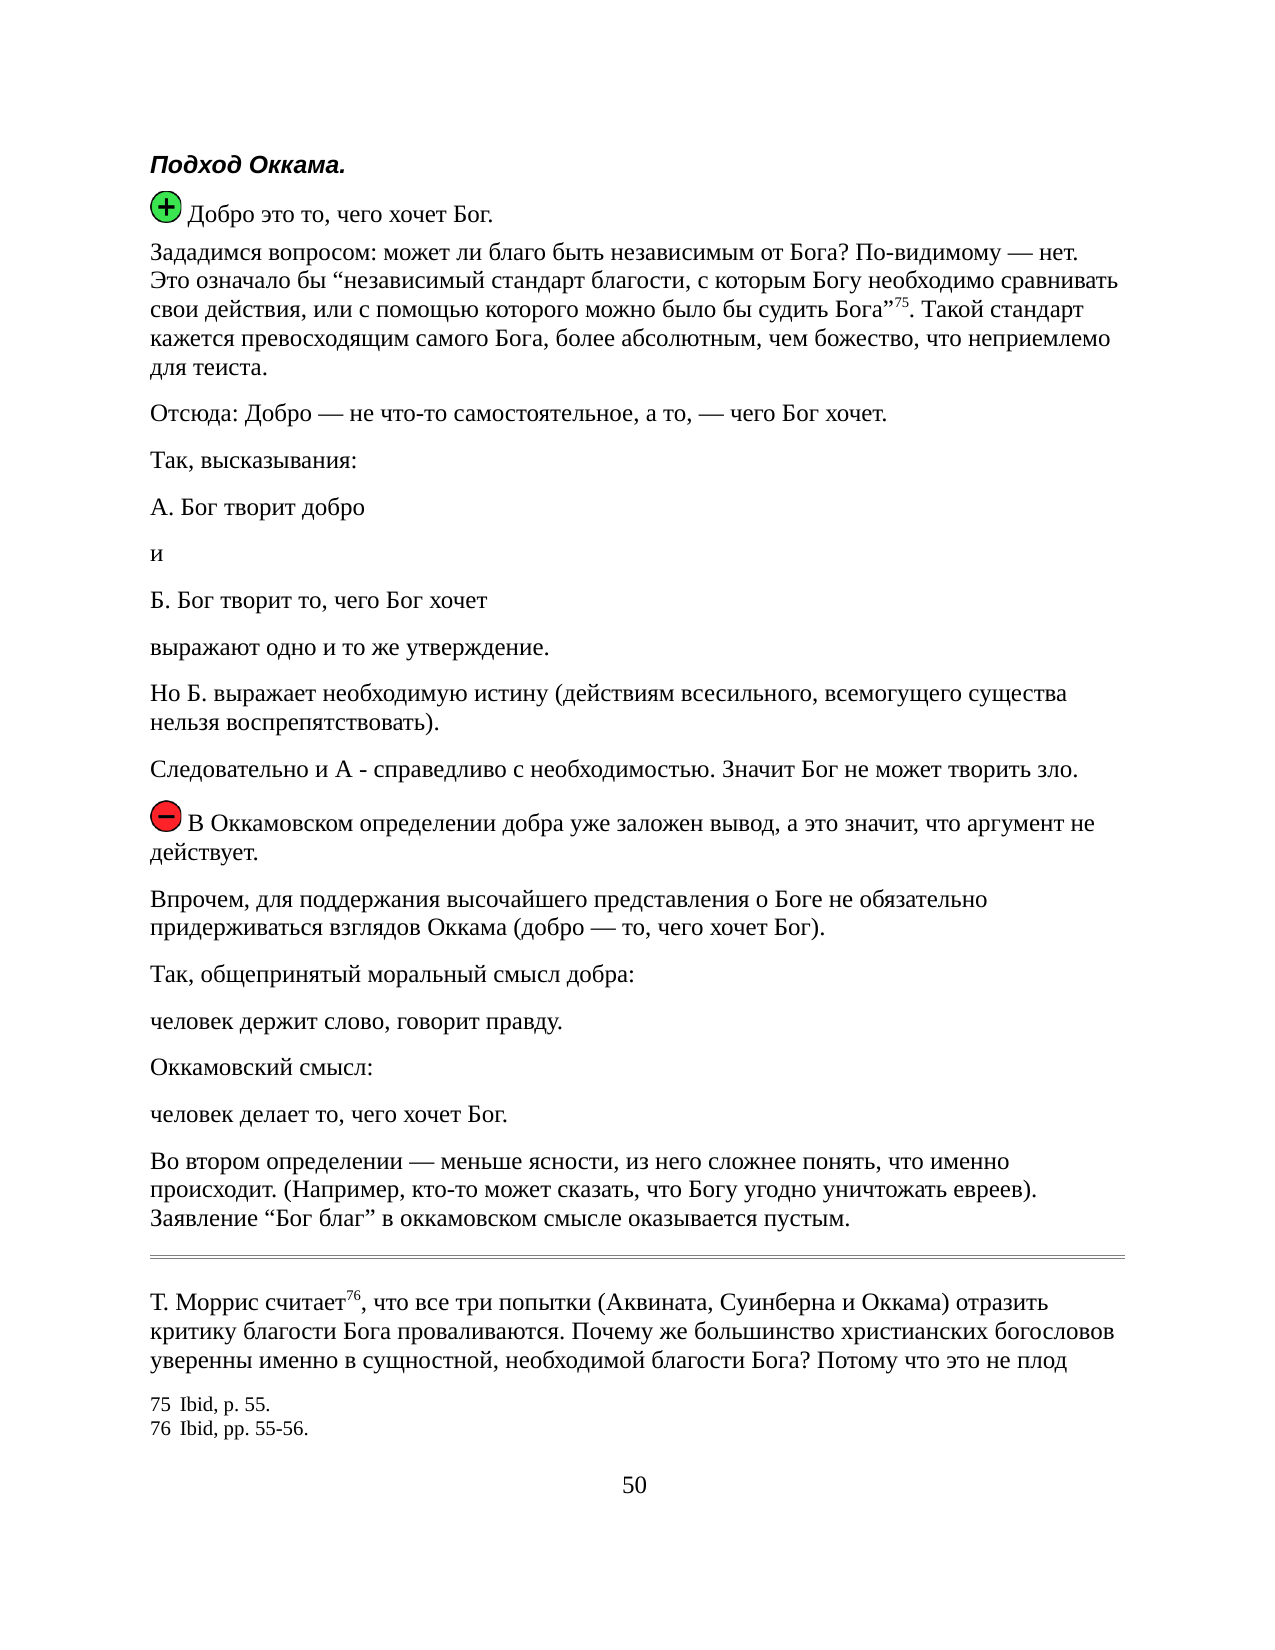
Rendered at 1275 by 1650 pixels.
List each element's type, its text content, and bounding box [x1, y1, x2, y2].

text Зададимся вопросом: может ли благо быть независимым от Бога? По-видимому — нет. Это означало бы “независимый стандарт благости, с которым Богу необходимо сравнивать свои действия, или с помощью которого можно было бы судить Бога”. Такой стандарт кажется превосходящим самого Бога, более абсолютным, чем божество, что неприемлемо для теиста. [150, 237, 1125, 380]
text Ibid, pp. 55-56. [150, 1416, 1125, 1440]
picture [150, 191, 182, 223]
text Б. Бог творит то, чего Бог хочет [150, 585, 1125, 614]
picture [150, 800, 182, 832]
text выражают одно и то же утверждение. [150, 632, 1125, 660]
text Следовательно и А - справедливо с необходимостью. Значит Бог не может творить зло. [150, 754, 1125, 782]
text Добро это то, чего хочет Бог. [150, 191, 1125, 228]
text Отсюда: Добро — не что-то самостоятельное, а то, — чего Бог хочет. [150, 398, 1125, 427]
text Так, общепринятый моральный смысл добра: [150, 959, 1125, 988]
text человек держит слово, говорит правду. [150, 1006, 1125, 1034]
text Оккамовский смысл: [150, 1052, 1125, 1081]
text Но Б. выражает необходимую истину (действиям всесильного, всемогущего существа нельзя воспрепятствовать). [150, 678, 1125, 736]
text Впрочем, для поддержания высочайшего представления о Боге не обязательно придерживаться взглядов Оккама (добро — то, чего хочет Бог). [150, 884, 1125, 941]
text человек делает то, чего хочет Бог. [150, 1099, 1125, 1128]
text Во втором определении — меньше ясности, из него сложнее понять, что именно происходит. (Например, кто-то может сказать, что Богу угодно уничтожать евреев). Заявление “Бог благ” в оккамовском смысле оказывается пустым. [150, 1146, 1125, 1232]
text Ibid, p. 55. [150, 1392, 1125, 1416]
text А. Бог творит добро [150, 492, 1125, 520]
text Т. Моррис считает, что все три попытки (Аквината, Суинберна и Оккама) отразить критику благости Бога проваливаются. Почему же большинство христианских богословов уверенны именно в сущностной, необходимой благости Бога? Потому что это не плод [150, 1287, 1125, 1373]
text В Оккамовском определении добра уже заложен вывод, а это значит, что аргумент не действует. [150, 800, 1125, 866]
subtitle Подход Оккама. [150, 150, 1125, 178]
text Так, высказывания: [150, 445, 1125, 474]
text и [150, 538, 1125, 567]
